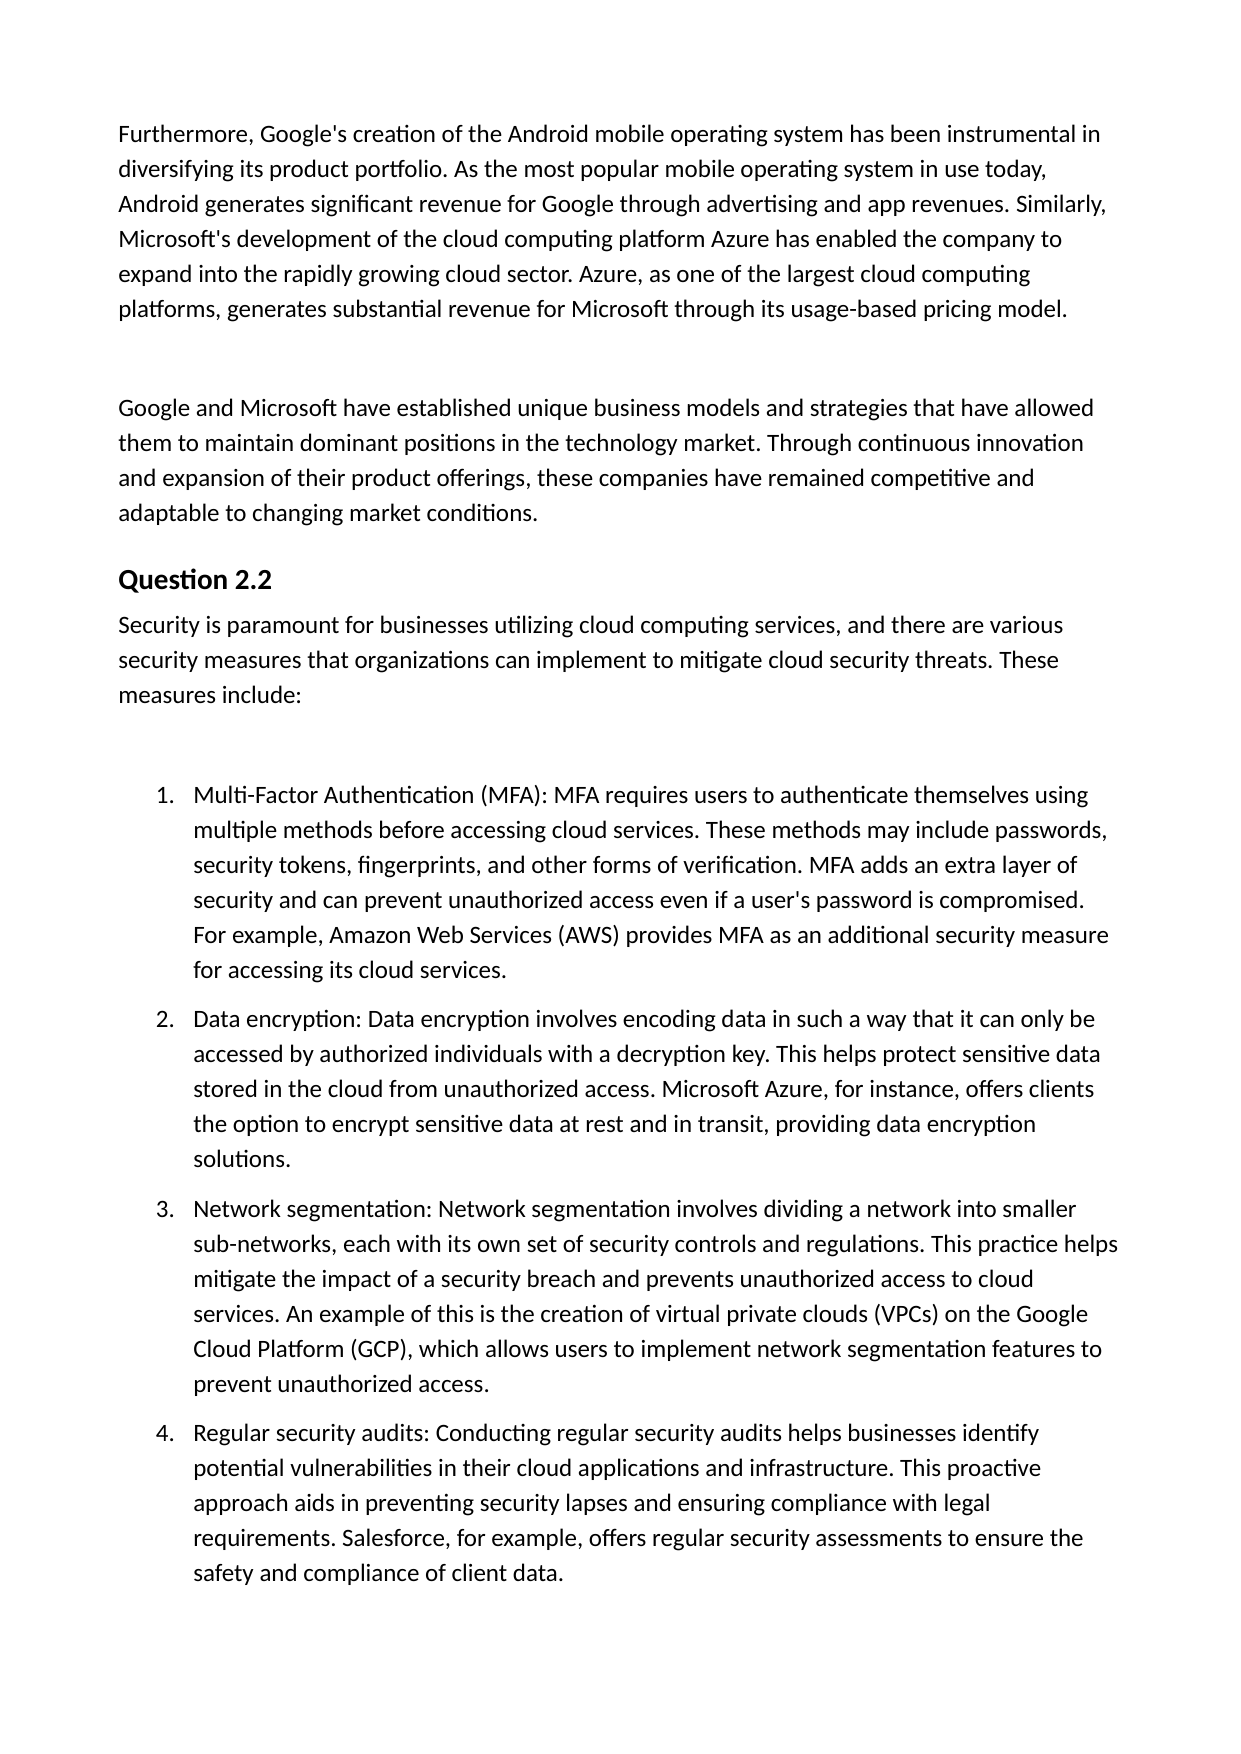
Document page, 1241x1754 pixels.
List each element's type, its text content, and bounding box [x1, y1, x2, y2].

text Furthermore, Google's creation of the Android mobile operating system has been instrumental in diversifying its product portfolio. As the most popular mobile operating system in use today, Android generates significant revenue for Google through advertising and app revenues. Similarly, Microsoft's development of the cloud computing platform Azure has enabled the company to expand into the rapidly growing cloud sector. Azure, as one of the largest cloud computing platforms, generates substantial revenue for Microsoft through its usage-based pricing model. [118, 118, 1122, 324]
list Regular security audits: Conducting regular security audits helps businesses identify potential vulnerabilities in their cloud applications and infrastructure. This proactive approach aids in preventing security lapses and ensuring compliance with legal requirements. Salesforce, for example, offers regular security assessments to ensure the safety and compliance of client data. [156, 1417, 1122, 1588]
list Network segmentation: Network segmentation involves dividing a network into smaller sub-networks, each with its own set of security controls and regulations. This practice helps mitigate the impact of a security breach and prevents unauthorized access to cloud services. An example of this is the creation of virtual private clouds (VPCs) on the Google Cloud Platform (GCP), which allows users to implement network segmentation features to prevent unauthorized access. [156, 1193, 1122, 1398]
list Multi-Factor Authentication (MFA): MFA requires users to authenticate themselves using multiple methods before accessing cloud services. These methods may include passwords, security tokens, fingerprints, and other forms of verification. MFA adds an extra layer of security and can prevent unauthorized access even if a user's password is compromised. For example, Amazon Web Services (AWS) provides MFA as an additional security measure for accessing its cloud services. [156, 779, 1122, 984]
text Google and Microsoft have established unique business models and strategies that have allowed them to maintain dominant positions in the technology market. Through continuous innovation and expansion of their product offerings, these companies have remained competitive and adaptable to changing market conditions. [118, 392, 1122, 528]
list Data encryption: Data encryption involves encoding data in such a way that it can only be accessed by authorized individuals with a decryption key. This helps protect sensitive data stored in the cloud from unauthorized access. Microsoft Azure, for instance, offers clients the option to encrypt sensitive data at rest and in transit, providing data encryption solutions. [156, 1003, 1122, 1174]
subtitle Question 2.2 [118, 561, 1122, 597]
text Security is paramount for businesses utilizing cloud computing services, and there are various security measures that organizations can implement to mitigate cloud security threats. These measures include: [118, 609, 1122, 710]
